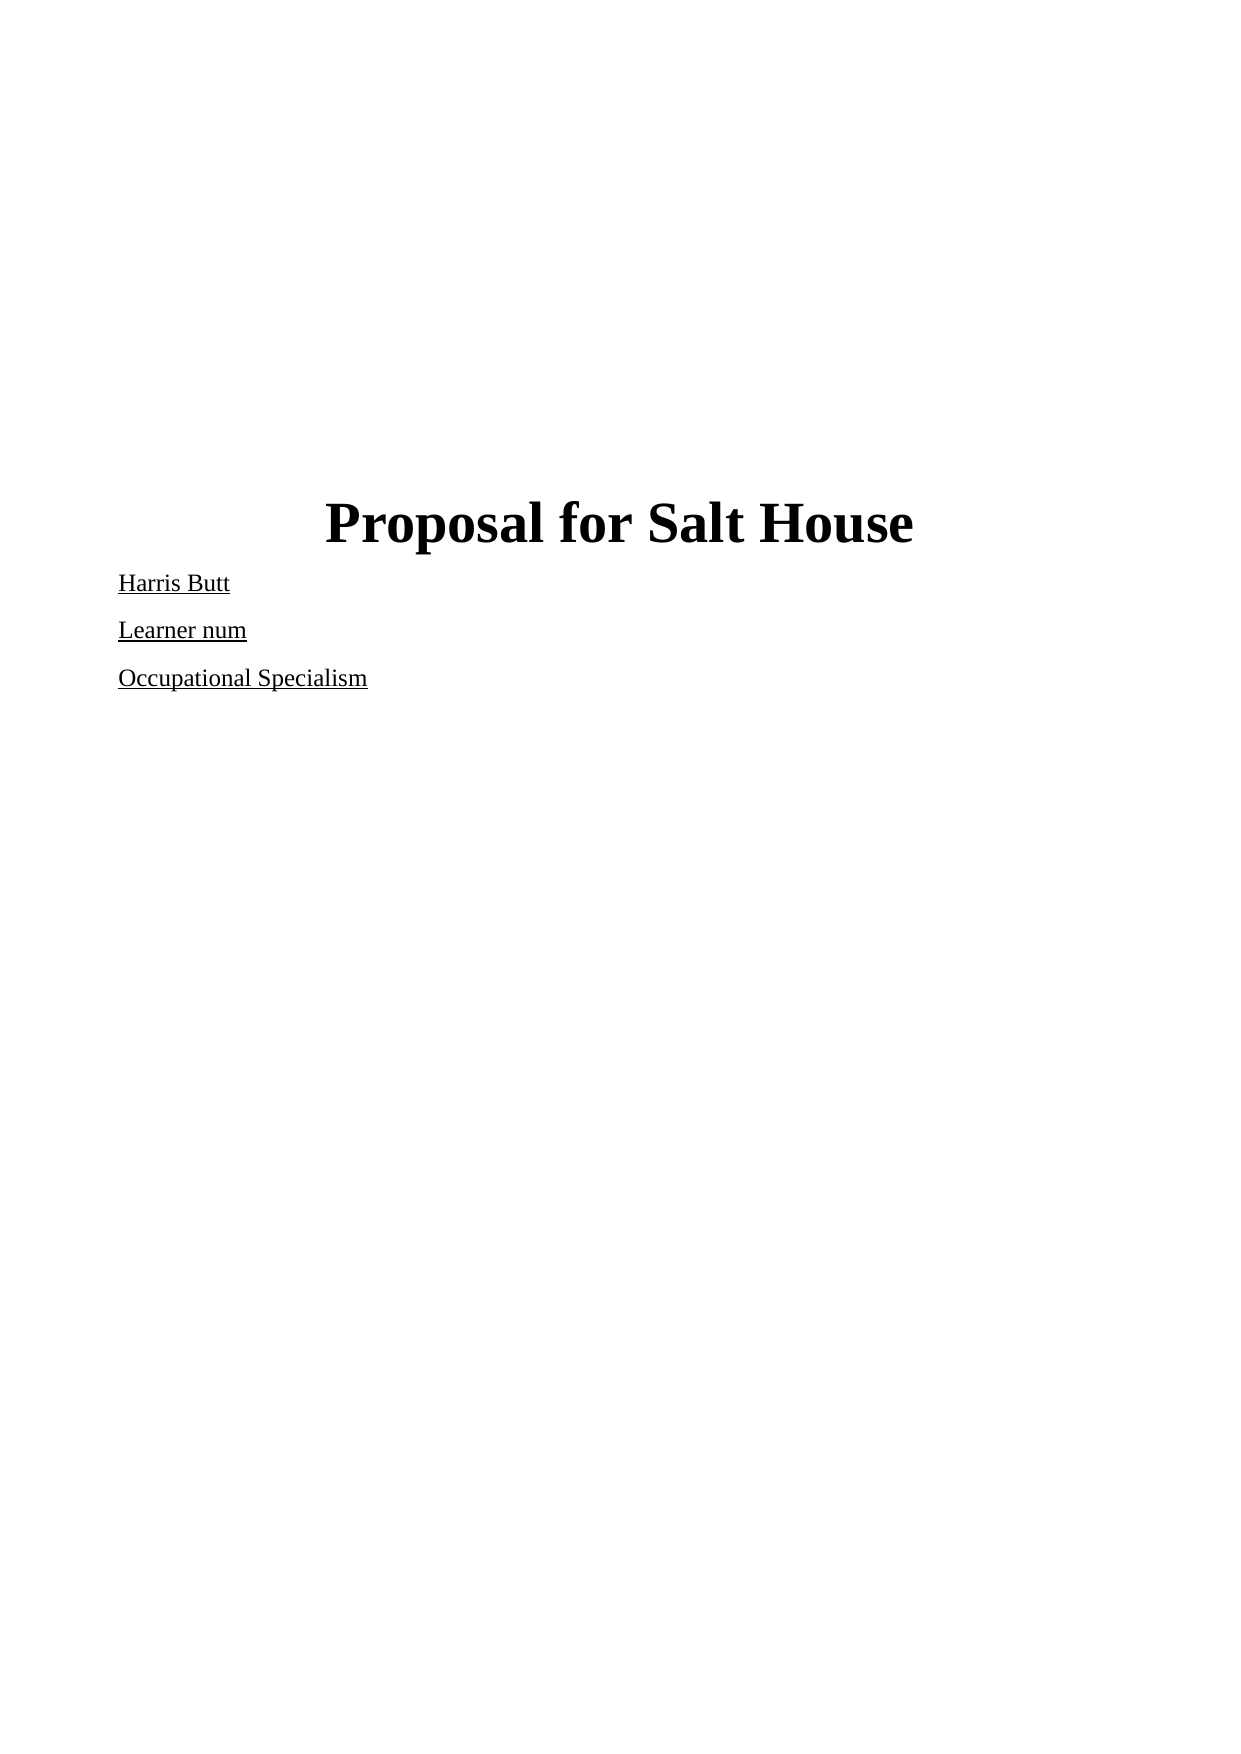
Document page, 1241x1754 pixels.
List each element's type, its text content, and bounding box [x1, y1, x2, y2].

text Harris Butt [118, 568, 1122, 596]
title Proposal for Salt House [118, 488, 1122, 555]
text Learner num [118, 615, 1122, 644]
text Occupational Specialism [118, 663, 1122, 692]
